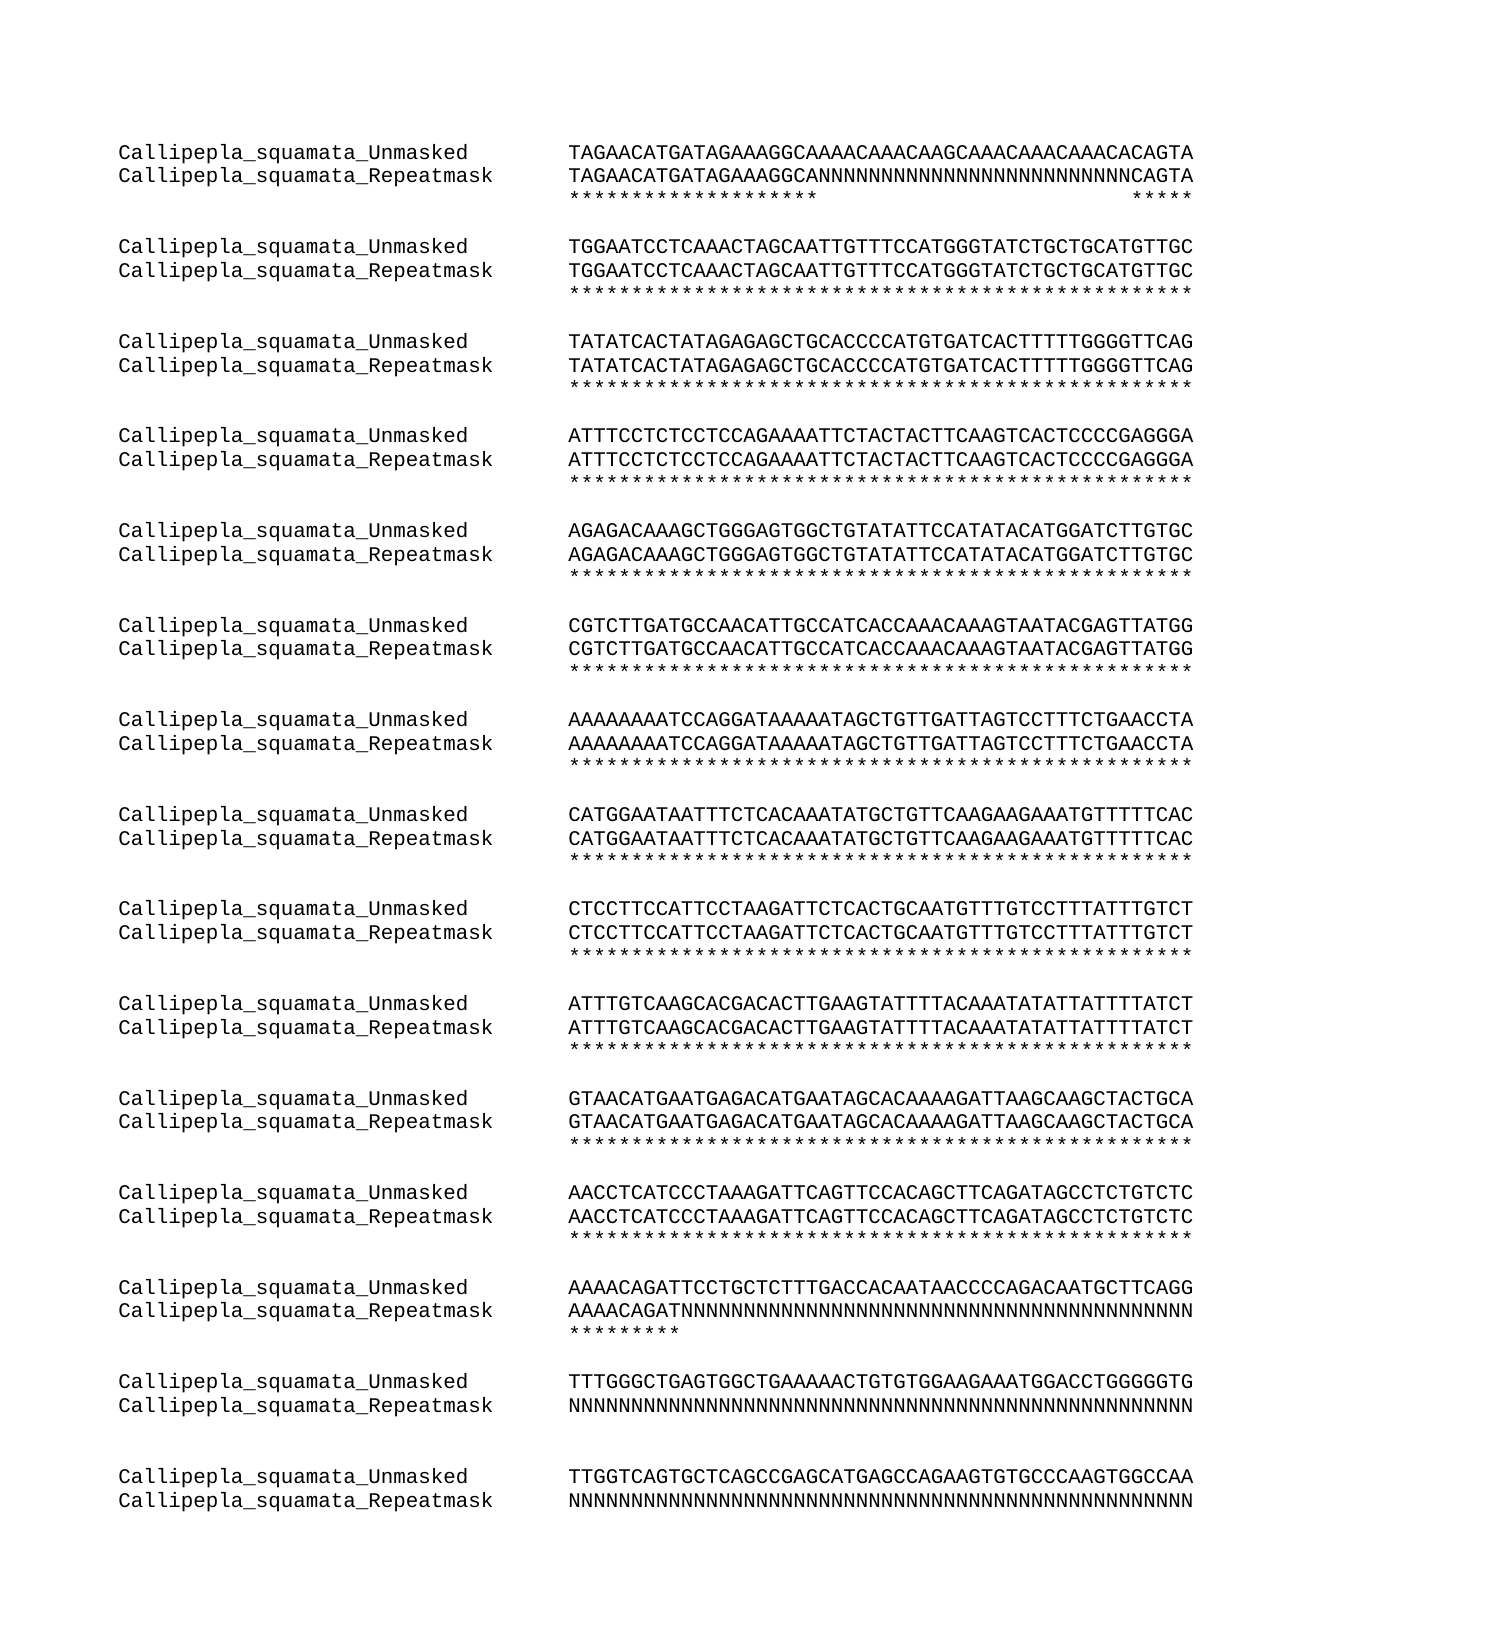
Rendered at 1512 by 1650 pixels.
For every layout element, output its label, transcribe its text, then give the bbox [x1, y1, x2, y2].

text Callipepla_squamata_Unmasked ATTTCCTCTCCTCCAGAAAATTCTACTACTTCAAGTCACTCCCCGAGGGA [118, 426, 1393, 449]
text Callipepla_squamata_Repeatmask AAAAAAAATCCAGGATAAAAATAGCTGTTGATTAGTCCTTTCTGAACCTA [118, 733, 1393, 757]
text ************************************************** [118, 1135, 1393, 1158]
text Callipepla_squamata_Unmasked AACCTCATCCCTAAAGATTCAGTTCCACAGCTTCAGATAGCCTCTGTCTC [118, 1182, 1393, 1206]
text Callipepla_squamata_Unmasked CTCCTTCCATTCCTAAGATTCTCACTGCAATGTTTGTCCTTTATTTGTCT [118, 898, 1393, 922]
text Callipepla_squamata_Unmasked CATGGAATAATTTCTCACAAATATGCTGTTCAAGAAGAAATGTTTTTCAC [118, 804, 1393, 827]
text ********* [118, 1324, 1393, 1348]
text Callipepla_squamata_Repeatmask TGGAATCCTCAAACTAGCAATTGTTTCCATGGGTATCTGCTGCATGTTGC [118, 260, 1393, 284]
text ************************************************** [118, 851, 1393, 875]
text Callipepla_squamata_Unmasked AAAACAGATTCCTGCTCTTTGACCACAATAACCCCAGACAATGCTTCAGG [118, 1277, 1393, 1300]
text Callipepla_squamata_Unmasked TTGGTCAGTGCTCAGCCGAGCATGAGCCAGAAGTGTGCCCAAGTGGCCAA [118, 1466, 1393, 1489]
text ************************************************** [118, 1040, 1393, 1064]
text ************************************************** [118, 946, 1393, 969]
text Callipepla_squamata_Repeatmask TAGAACATGATAGAAAGGCANNNNNNNNNNNNNNNNNNNNNNNNNCAGTA [118, 165, 1393, 189]
text Callipepla_squamata_Unmasked TTTGGGCTGAGTGGCTGAAAAACTGTGTGGAAGAAATGGACCTGGGGGTG [118, 1371, 1393, 1395]
text Callipepla_squamata_Repeatmask NNNNNNNNNNNNNNNNNNNNNNNNNNNNNNNNNNNNNNNNNNNNNNNNNN [118, 1395, 1393, 1419]
text Callipepla_squamata_Repeatmask AGAGACAAAGCTGGGAGTGGCTGTATATTCCATATACATGGATCTTGTGC [118, 544, 1393, 567]
text Callipepla_squamata_Repeatmask CGTCTTGATGCCAACATTGCCATCACCAAACAAAGTAATACGAGTTATGG [118, 638, 1393, 662]
text ************************************************** [118, 284, 1393, 307]
text ************************************************** [118, 1229, 1393, 1253]
text ************************************************** [118, 757, 1393, 780]
text Callipepla_squamata_Unmasked CGTCTTGATGCCAACATTGCCATCACCAAACAAAGTAATACGAGTTATGG [118, 615, 1393, 638]
text Callipepla_squamata_Repeatmask CATGGAATAATTTCTCACAAATATGCTGTTCAAGAAGAAATGTTTTTCAC [118, 827, 1393, 851]
text Callipepla_squamata_Unmasked TGGAATCCTCAAACTAGCAATTGTTTCCATGGGTATCTGCTGCATGTTGC [118, 236, 1393, 260]
text Callipepla_squamata_Unmasked AAAAAAAATCCAGGATAAAAATAGCTGTTGATTAGTCCTTTCTGAACCTA [118, 709, 1393, 733]
text Callipepla_squamata_Unmasked ATTTGTCAAGCACGACACTTGAAGTATTTTACAAATATATTATTTTATCT [118, 993, 1393, 1017]
text ************************************************** [118, 473, 1393, 496]
text Callipepla_squamata_Repeatmask ATTTCCTCTCCTCCAGAAAATTCTACTACTTCAAGTCACTCCCCGAGGGA [118, 449, 1393, 473]
text ******************** ***** [118, 189, 1393, 213]
text Callipepla_squamata_Repeatmask AAAACAGATNNNNNNNNNNNNNNNNNNNNNNNNNNNNNNNNNNNNNNNNN [118, 1300, 1393, 1324]
text Callipepla_squamata_Repeatmask AACCTCATCCCTAAAGATTCAGTTCCACAGCTTCAGATAGCCTCTGTCTC [118, 1206, 1393, 1229]
text Callipepla_squamata_Repeatmask ATTTGTCAAGCACGACACTTGAAGTATTTTACAAATATATTATTTTATCT [118, 1017, 1393, 1040]
text Callipepla_squamata_Repeatmask NNNNNNNNNNNNNNNNNNNNNNNNNNNNNNNNNNNNNNNNNNNNNNNNNN [118, 1489, 1393, 1513]
text ************************************************** [118, 378, 1393, 402]
text Callipepla_squamata_Unmasked AGAGACAAAGCTGGGAGTGGCTGTATATTCCATATACATGGATCTTGTGC [118, 520, 1393, 544]
text Callipepla_squamata_Repeatmask TATATCACTATAGAGAGCTGCACCCCATGTGATCACTTTTTGGGGTTCAG [118, 354, 1393, 378]
text Callipepla_squamata_Unmasked GTAACATGAATGAGACATGAATAGCACAAAAGATTAAGCAAGCTACTGCA [118, 1088, 1393, 1111]
text Callipepla_squamata_Repeatmask GTAACATGAATGAGACATGAATAGCACAAAAGATTAAGCAAGCTACTGCA [118, 1111, 1393, 1135]
text Callipepla_squamata_Repeatmask CTCCTTCCATTCCTAAGATTCTCACTGCAATGTTTGTCCTTTATTTGTCT [118, 922, 1393, 946]
text ************************************************** [118, 662, 1393, 686]
text Callipepla_squamata_Unmasked TATATCACTATAGAGAGCTGCACCCCATGTGATCACTTTTTGGGGTTCAG [118, 331, 1393, 354]
text Callipepla_squamata_Unmasked TAGAACATGATAGAAAGGCAAAACAAACAAGCAAACAAACAAACACAGTA [118, 142, 1393, 165]
text ************************************************** [118, 567, 1393, 591]
